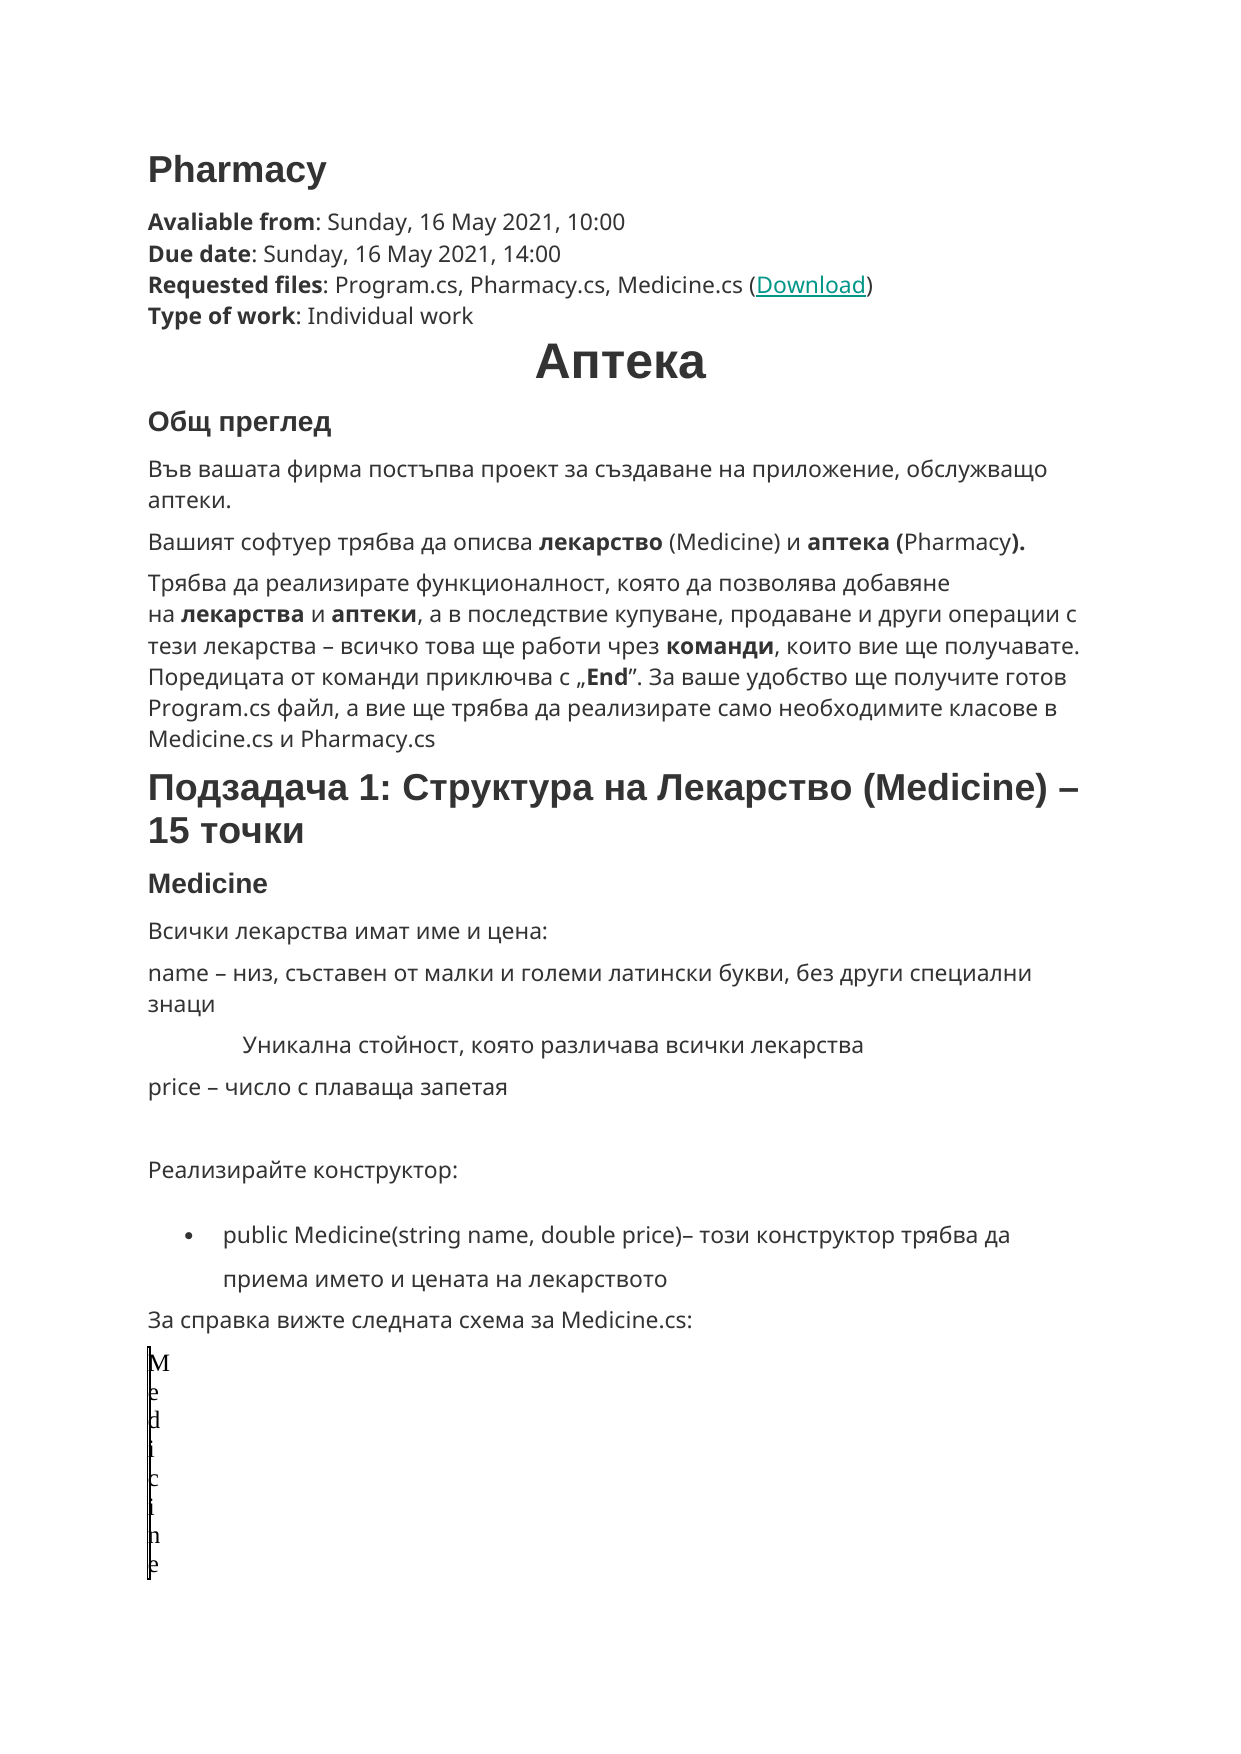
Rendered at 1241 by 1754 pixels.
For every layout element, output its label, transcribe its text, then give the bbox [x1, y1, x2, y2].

text Уникална стойност, която различава всички лекарства [148, 1029, 1093, 1061]
text Avaliable from: Sunday, 16 May 2021, 10:00 Due date: Sunday, 16 May 2021, 14:00 Requested files: Program.cs, Pharmacy.cs, Medicine.cs (Download) Type of work: Individual work [148, 206, 1093, 331]
text Tрябва да реализирате функционалност, която да позволява добавяне на лекарства и аптеки, а в последствие купуване, продаване и други операции с тези лекарства – всичко това ще работи чрез команди, които вие ще получавате. Поредицата от команди приключва с „End”. За ваше удобство ще получите готов Program.cs файл, а вие ще трябва да реализирате само необходимите класове в Medicine.cs и Pharmacy.cs [148, 567, 1093, 754]
text Всички лекарства имат име и цена: [148, 915, 1093, 946]
text Вашият софтуер трябва да описва лекарство (Medicine) и аптека (Pharmacy). [148, 525, 1093, 557]
text name – низ, съставен от малки и големи латински букви, без други специални знаци [148, 957, 1093, 1019]
text Medicine [148, 867, 1093, 899]
text За справка вижте следната схема за Medicine.cs: [148, 1304, 1093, 1336]
text price – число с плаваща запетая [148, 1071, 1093, 1102]
list public Medicine(string name, double price)– този конструктор трябва да приема името и цената на лекарството [185, 1207, 1093, 1294]
text Общ преглед [148, 404, 1093, 437]
text Подзадача 1: Структура на Лекарство (Medicine) – 15 точки [148, 765, 1093, 851]
text Реализирайте конструктор: [148, 1154, 1093, 1186]
text Аптека [148, 331, 1093, 389]
text Pharmacy [148, 148, 1093, 191]
text Във вашата фирма постъпва проект за създаване на приложение, обслужващо аптеки. [148, 452, 1093, 515]
